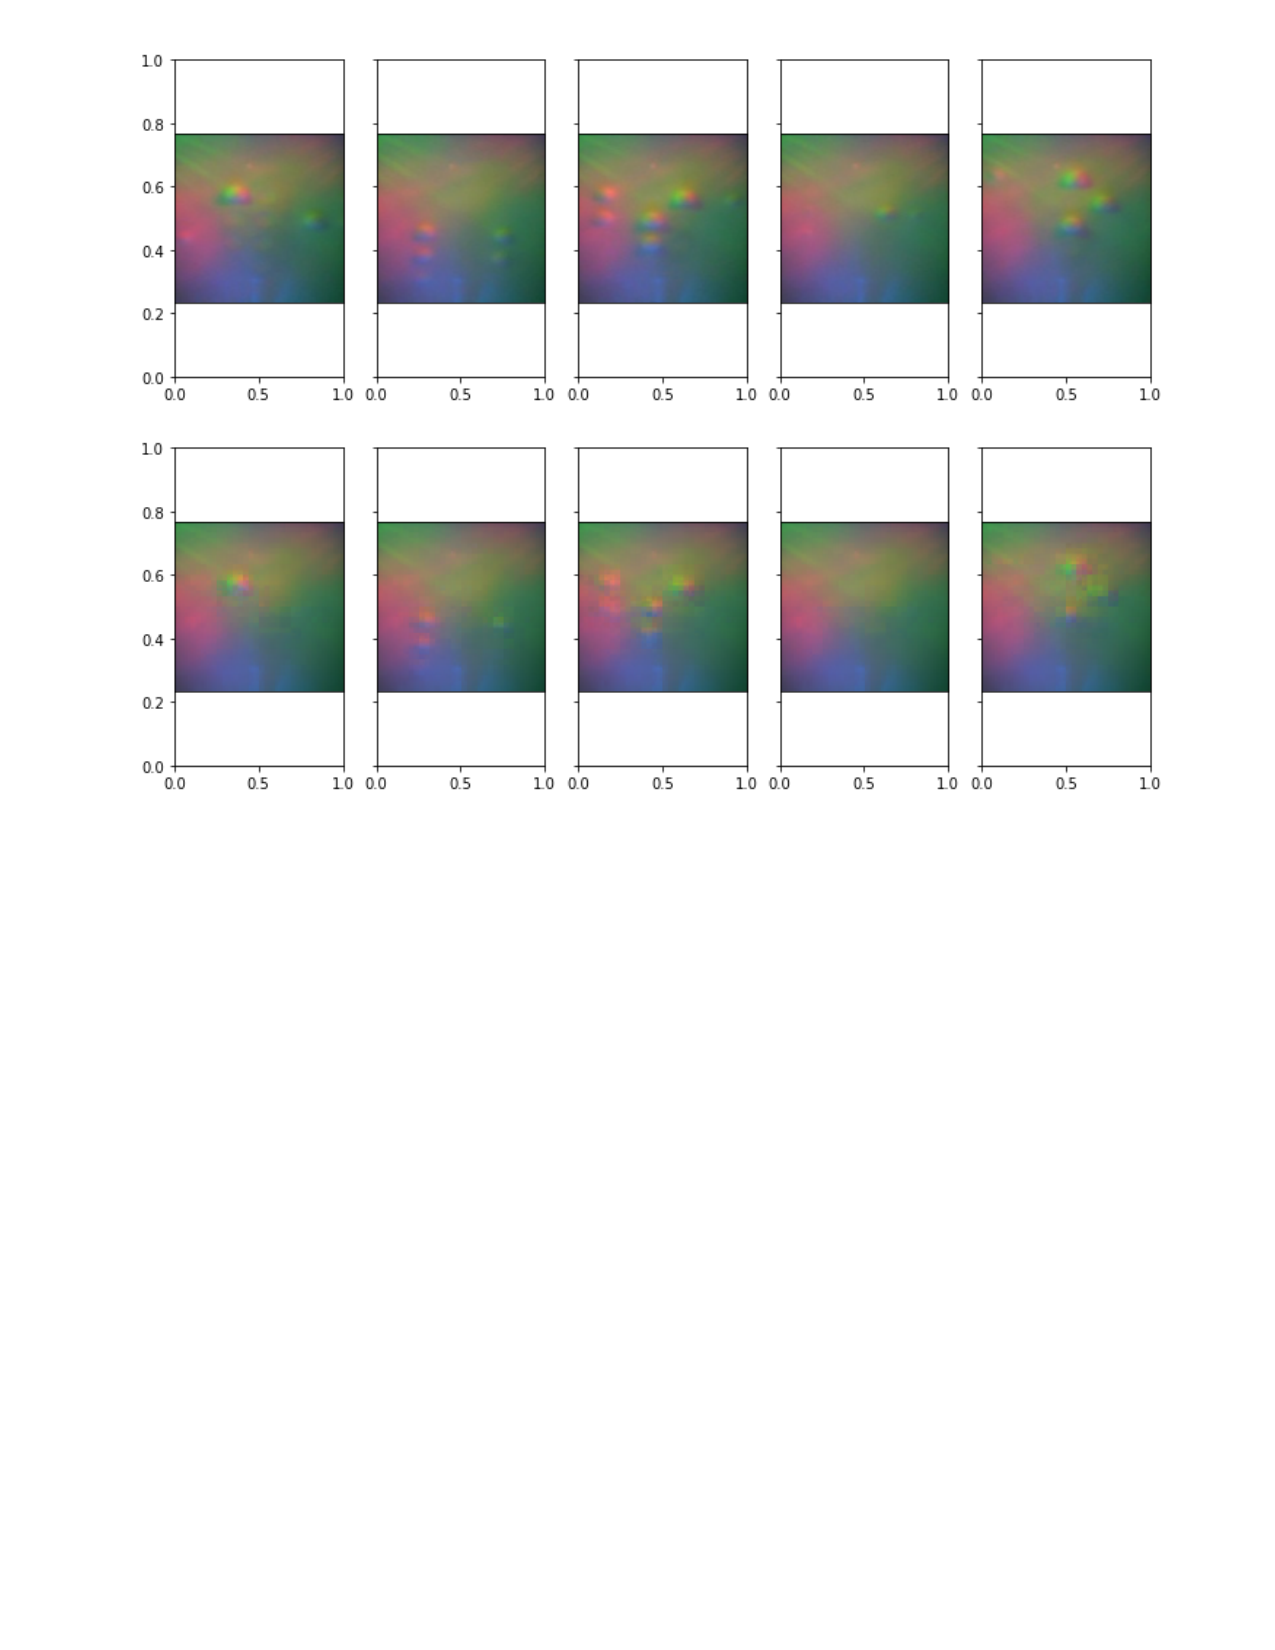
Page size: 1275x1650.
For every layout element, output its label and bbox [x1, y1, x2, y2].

picture [131, 433, 1171, 801]
picture [131, 45, 1171, 412]
